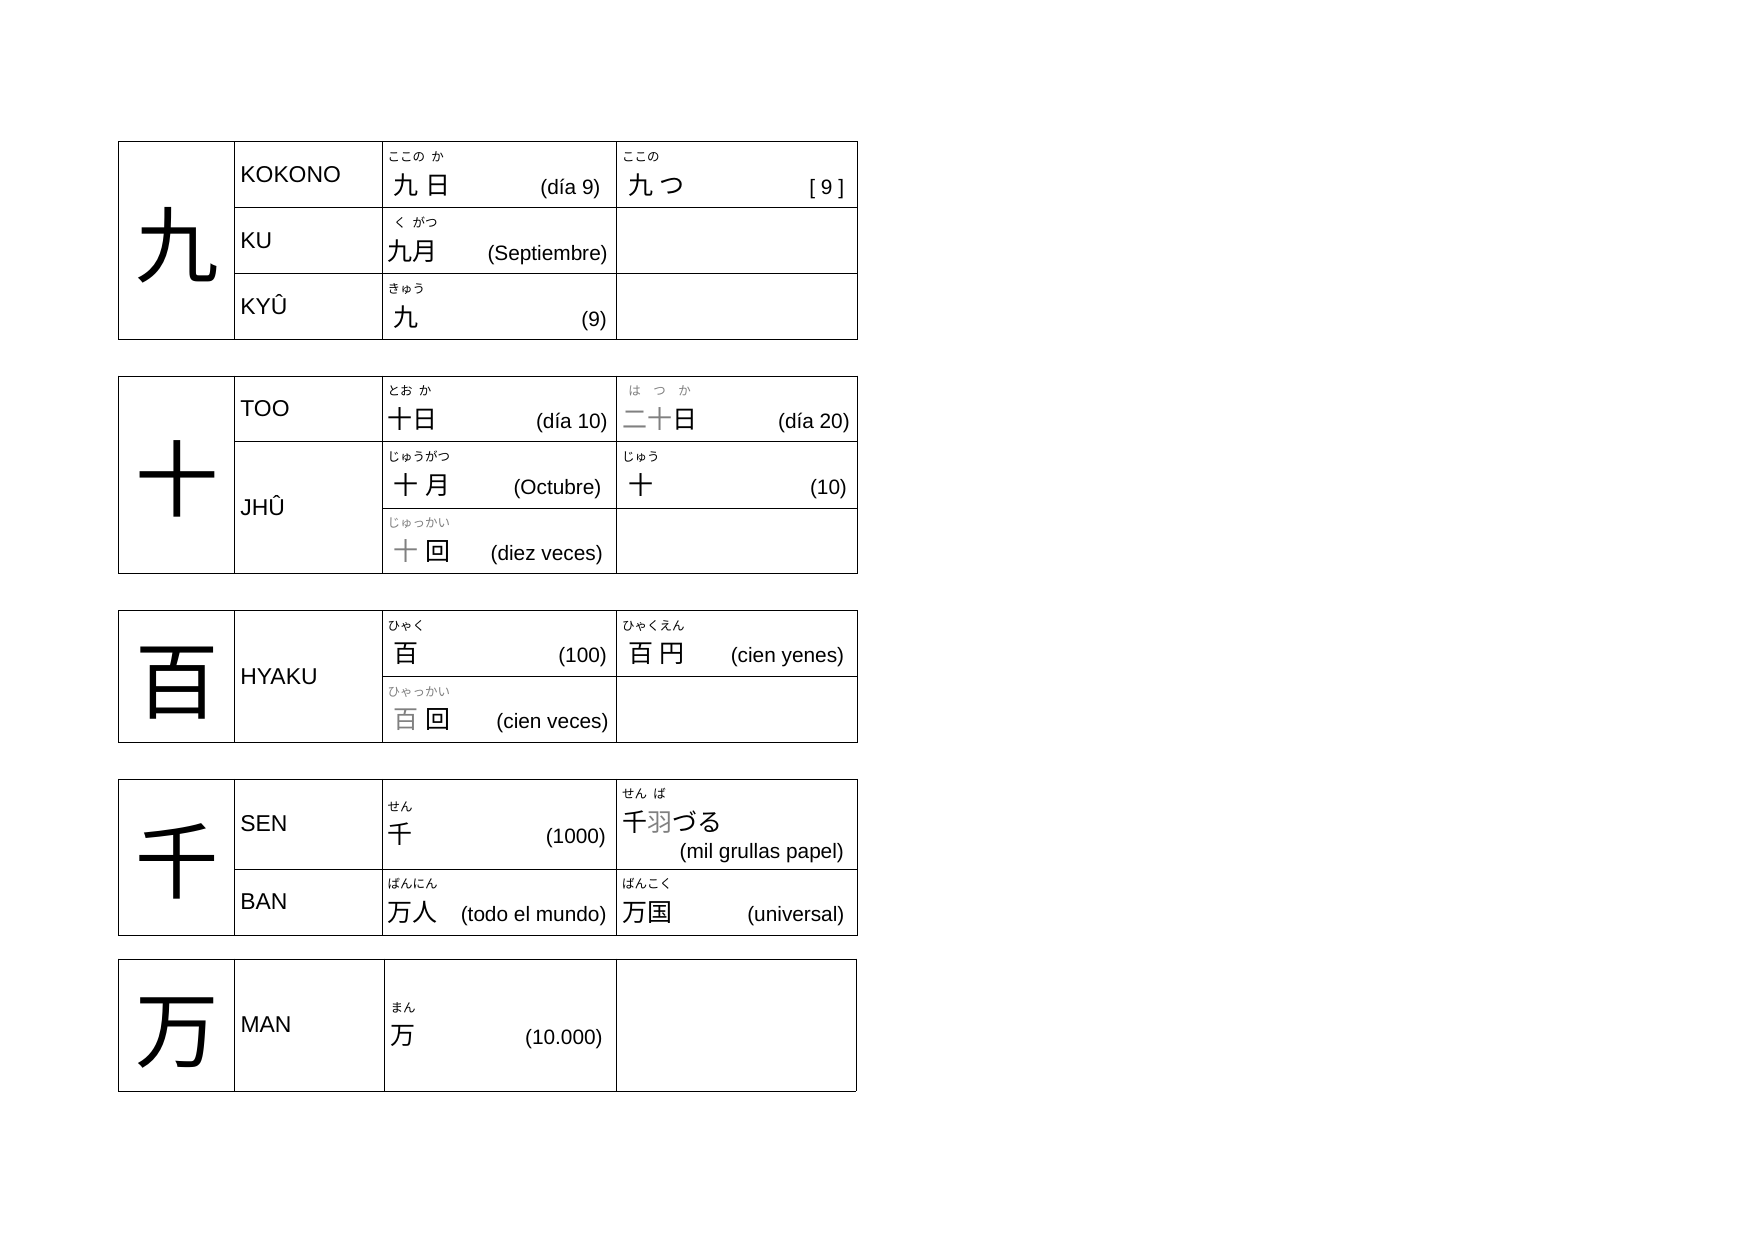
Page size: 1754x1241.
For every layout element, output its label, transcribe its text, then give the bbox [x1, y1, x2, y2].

table_header [617, 960, 856, 1091]
table_cell JHÛ [235, 442, 382, 573]
table_cell KU [235, 208, 382, 273]
table_header 千せん (1000) [383, 780, 616, 868]
table_cell [617, 509, 857, 573]
table_header 万まん (10.000) [385, 960, 616, 1091]
table_cell 百ひゃっ回かい (cien veces) [383, 677, 616, 742]
table_cell 九く月がつ (Septiembre) [383, 208, 616, 273]
table_cell [617, 677, 857, 742]
table_cell 十じゅう (10) [617, 442, 857, 507]
table_header 千 [119, 780, 234, 934]
table_header 百 [119, 611, 234, 742]
table_header MAN [235, 960, 384, 1091]
table_cell 十じゅっ回かい (diez veces) [383, 509, 616, 573]
table_header 万 [119, 960, 234, 1091]
table_cell 十じゅう月がつ (Octubre) [383, 442, 616, 507]
table_header TOO [235, 377, 382, 441]
table_header 九ここの日か (día 9) [383, 142, 616, 207]
table_cell 万ばん国こく (universal) [617, 870, 857, 934]
table_header 九ここのつ [ 9 ] [617, 142, 857, 207]
table_header 百ひゃく円えん (cien yenes) [617, 611, 857, 676]
table_header 九 [119, 142, 234, 339]
table_cell [617, 274, 857, 339]
table_header 十とお日か (día 10) [383, 377, 616, 441]
table_header 十 [119, 377, 234, 573]
table_cell BAN [235, 870, 382, 934]
table_cell 万ばん人にん (todo el mundo) [383, 870, 616, 934]
table_header 百ひゃく (100) [383, 611, 616, 676]
table_header HYAKU [235, 611, 382, 742]
table_header SEN [235, 780, 382, 868]
table_header KOKONO [235, 142, 382, 207]
table_cell [617, 208, 857, 273]
table_header 二は十つ日か (día 20) [617, 377, 857, 441]
table_cell KYÛ [235, 274, 382, 339]
table_cell 九きゅう (9) [383, 274, 616, 339]
table_header 千せん羽ばづる (mil grullas papel) [617, 780, 857, 868]
